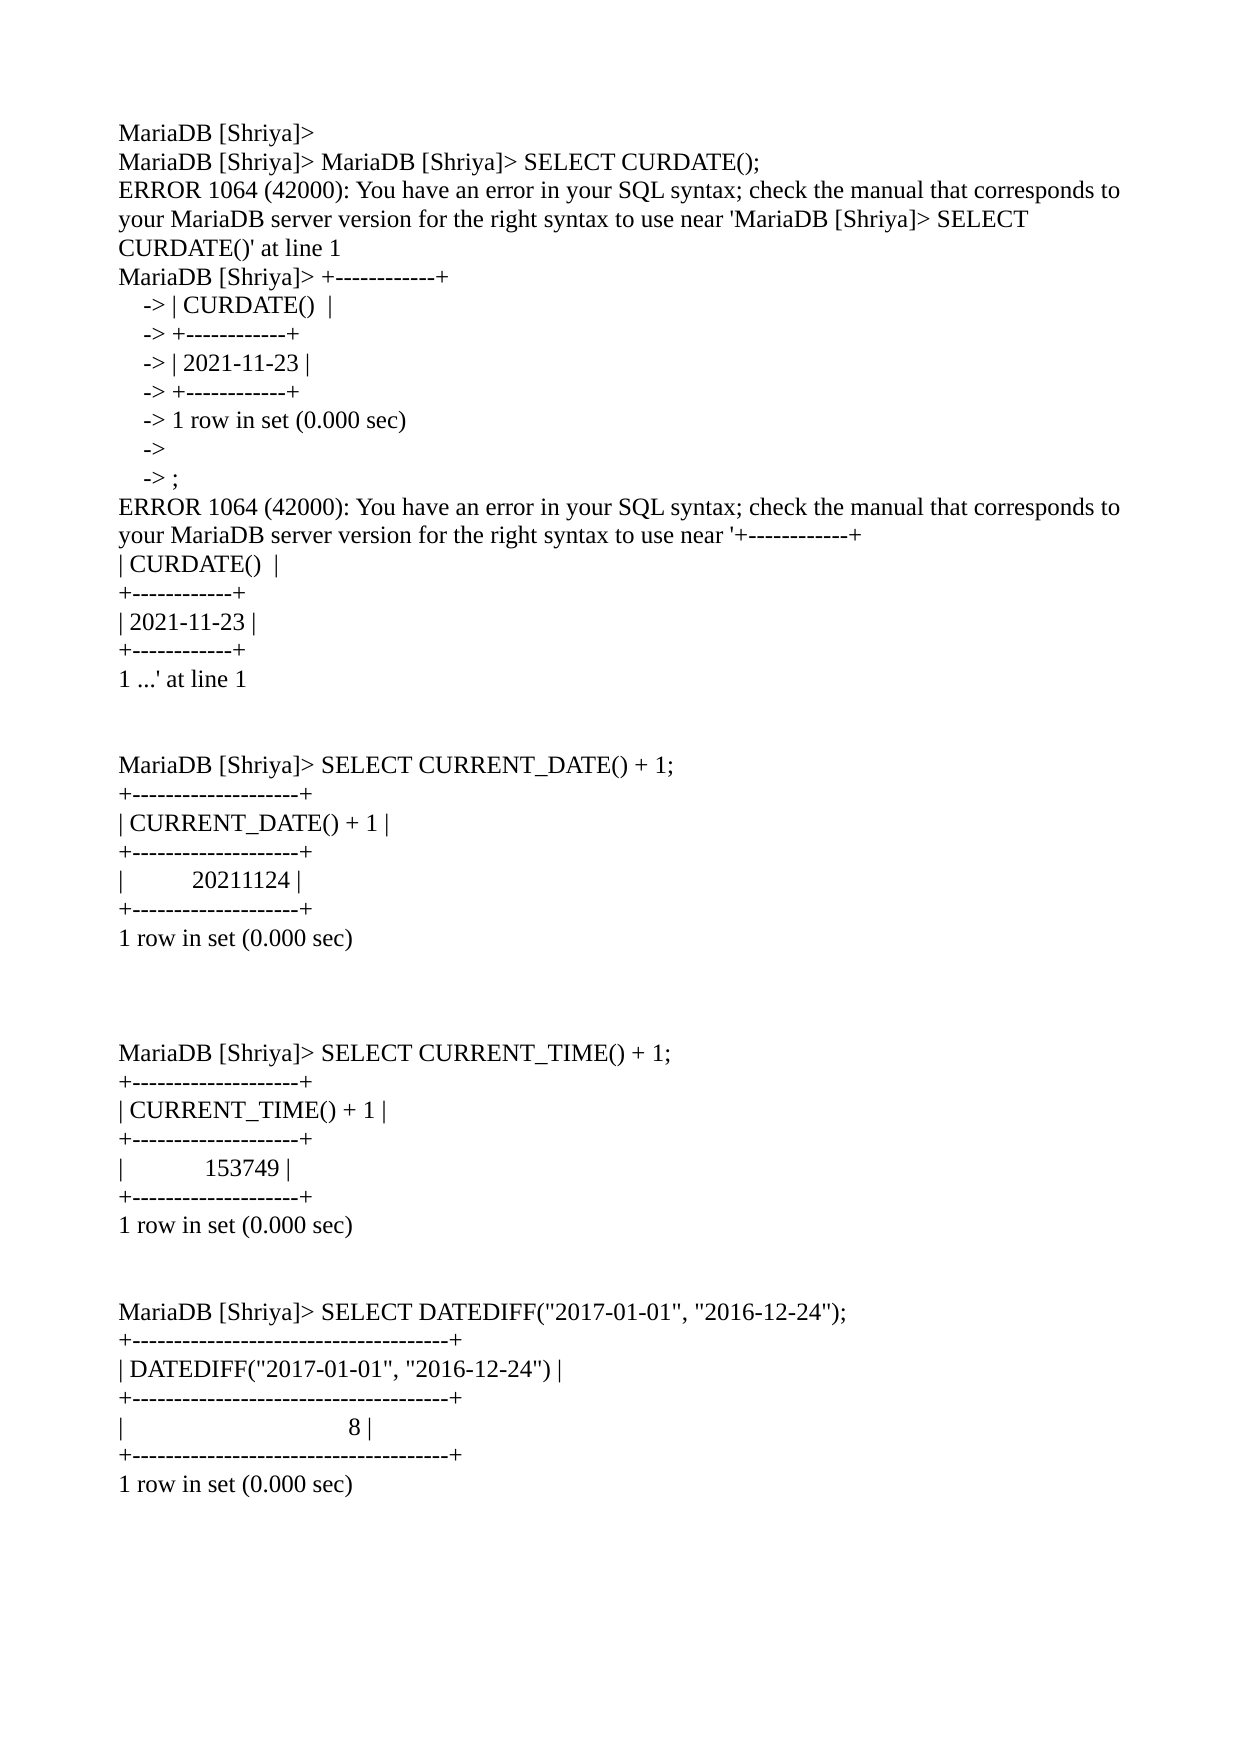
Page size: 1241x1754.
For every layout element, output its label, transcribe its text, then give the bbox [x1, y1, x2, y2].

text -> | CURDATE() | [118, 291, 1122, 319]
text MariaDB [Shriya]> +------------+ [118, 262, 1122, 291]
text +--------------------+ [118, 1124, 1122, 1153]
text MariaDB [Shriya]> SELECT DATEDIFF("2017-01-01", "2016-12-24"); [118, 1297, 1122, 1326]
text +--------------------------------------+ [118, 1326, 1122, 1354]
text +------------+ [118, 636, 1122, 664]
text 1 ...' at line 1 [118, 664, 1122, 693]
text | DATEDIFF("2017-01-01", "2016-12-24") | [118, 1354, 1122, 1383]
text -> | 2021-11-23 | [118, 348, 1122, 377]
text +------------+ [118, 578, 1122, 607]
text +--------------------------------------+ [118, 1441, 1122, 1469]
text -> +------------+ [118, 377, 1122, 406]
text ERROR 1064 (42000): You have an error in your SQL syntax; check the manual that corresponds to your MariaDB server version for the right syntax to use near 'MariaDB [Shriya]> SELECT CURDATE()' at line 1 [118, 176, 1122, 262]
text +--------------------+ [118, 1182, 1122, 1211]
text +--------------------+ [118, 1067, 1122, 1096]
text MariaDB [Shriya]> SELECT CURRENT_TIME() + 1; [118, 1038, 1122, 1067]
text | CURRENT_TIME() + 1 | [118, 1096, 1122, 1124]
text -> +------------+ [118, 319, 1122, 348]
text ERROR 1064 (42000): You have an error in your SQL syntax; check the manual that corresponds to your MariaDB server version for the right syntax to use near '+------------+ [118, 492, 1122, 549]
text -> ; [118, 463, 1122, 492]
text MariaDB [Shriya]> SELECT CURRENT_DATE() + 1; [118, 751, 1122, 779]
text | 20211124 | [118, 866, 1122, 894]
text -> [118, 434, 1122, 463]
text | CURDATE() | [118, 549, 1122, 578]
text +--------------------+ [118, 837, 1122, 866]
text | 2021-11-23 | [118, 607, 1122, 636]
text +--------------------------------------+ [118, 1383, 1122, 1412]
text | 153749 | [118, 1153, 1122, 1182]
text -> 1 row in set (0.000 sec) [118, 406, 1122, 434]
text | 8 | [118, 1412, 1122, 1441]
text 1 row in set (0.000 sec) [118, 923, 1122, 952]
text MariaDB [Shriya]> MariaDB [Shriya]> SELECT CURDATE(); [118, 147, 1122, 176]
text 1 row in set (0.000 sec) [118, 1469, 1122, 1498]
text MariaDB [Shriya]> [118, 118, 1122, 147]
text +--------------------+ [118, 779, 1122, 808]
text 1 row in set (0.000 sec) [118, 1211, 1122, 1239]
text +--------------------+ [118, 894, 1122, 923]
text | CURRENT_DATE() + 1 | [118, 808, 1122, 837]
